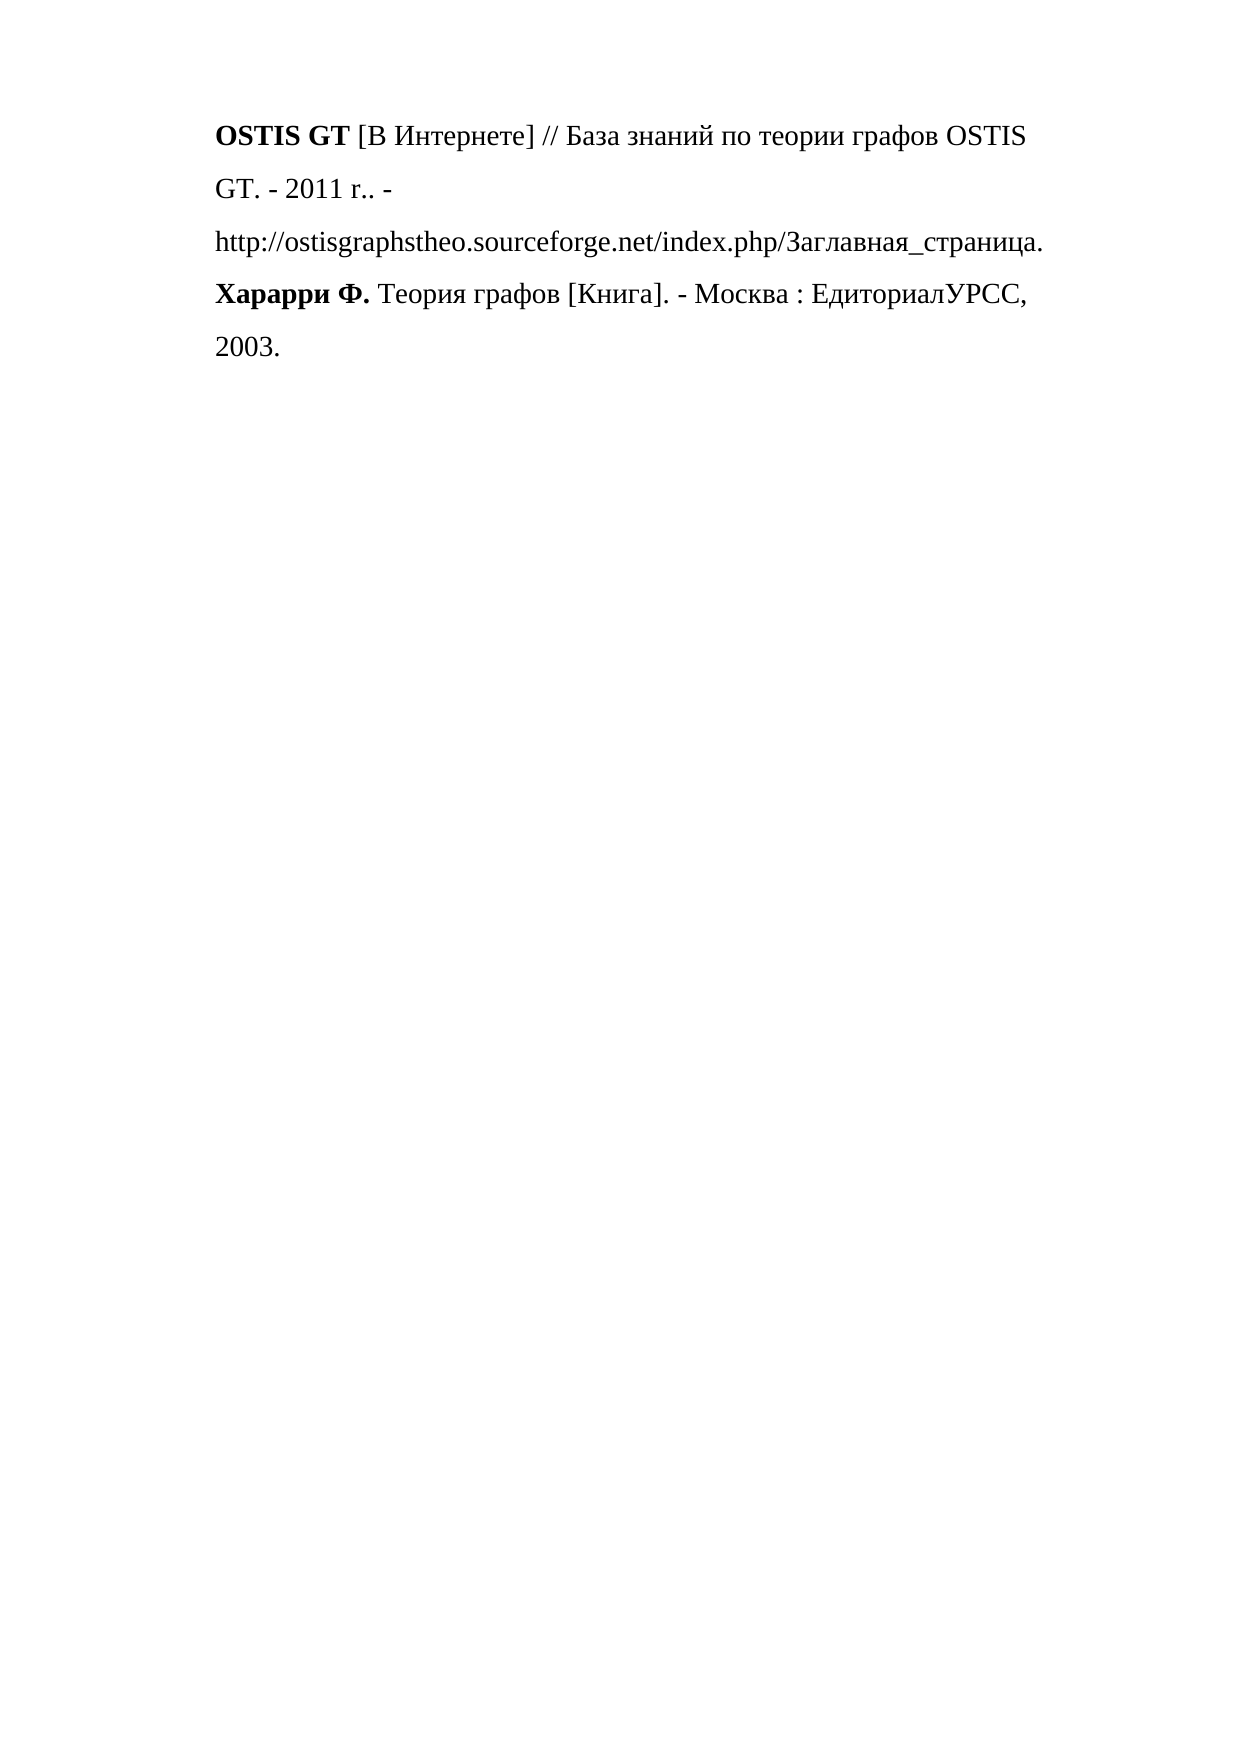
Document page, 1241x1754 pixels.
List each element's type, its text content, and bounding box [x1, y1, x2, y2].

text 2003. [215, 329, 1152, 363]
text http://ostisgraphstheo.sourceforge.net/index.php/Заглавная_страница. [215, 224, 1152, 257]
text GT. - 2011 r.. - [215, 171, 1152, 204]
text Харарри Ф. Теория графов [Книга]. - Москва : ЕдиториалУРСС, [215, 277, 1152, 310]
text OSTIS GT [В Интернете] // База знаний по теории графов OSTIS [215, 118, 1152, 152]
